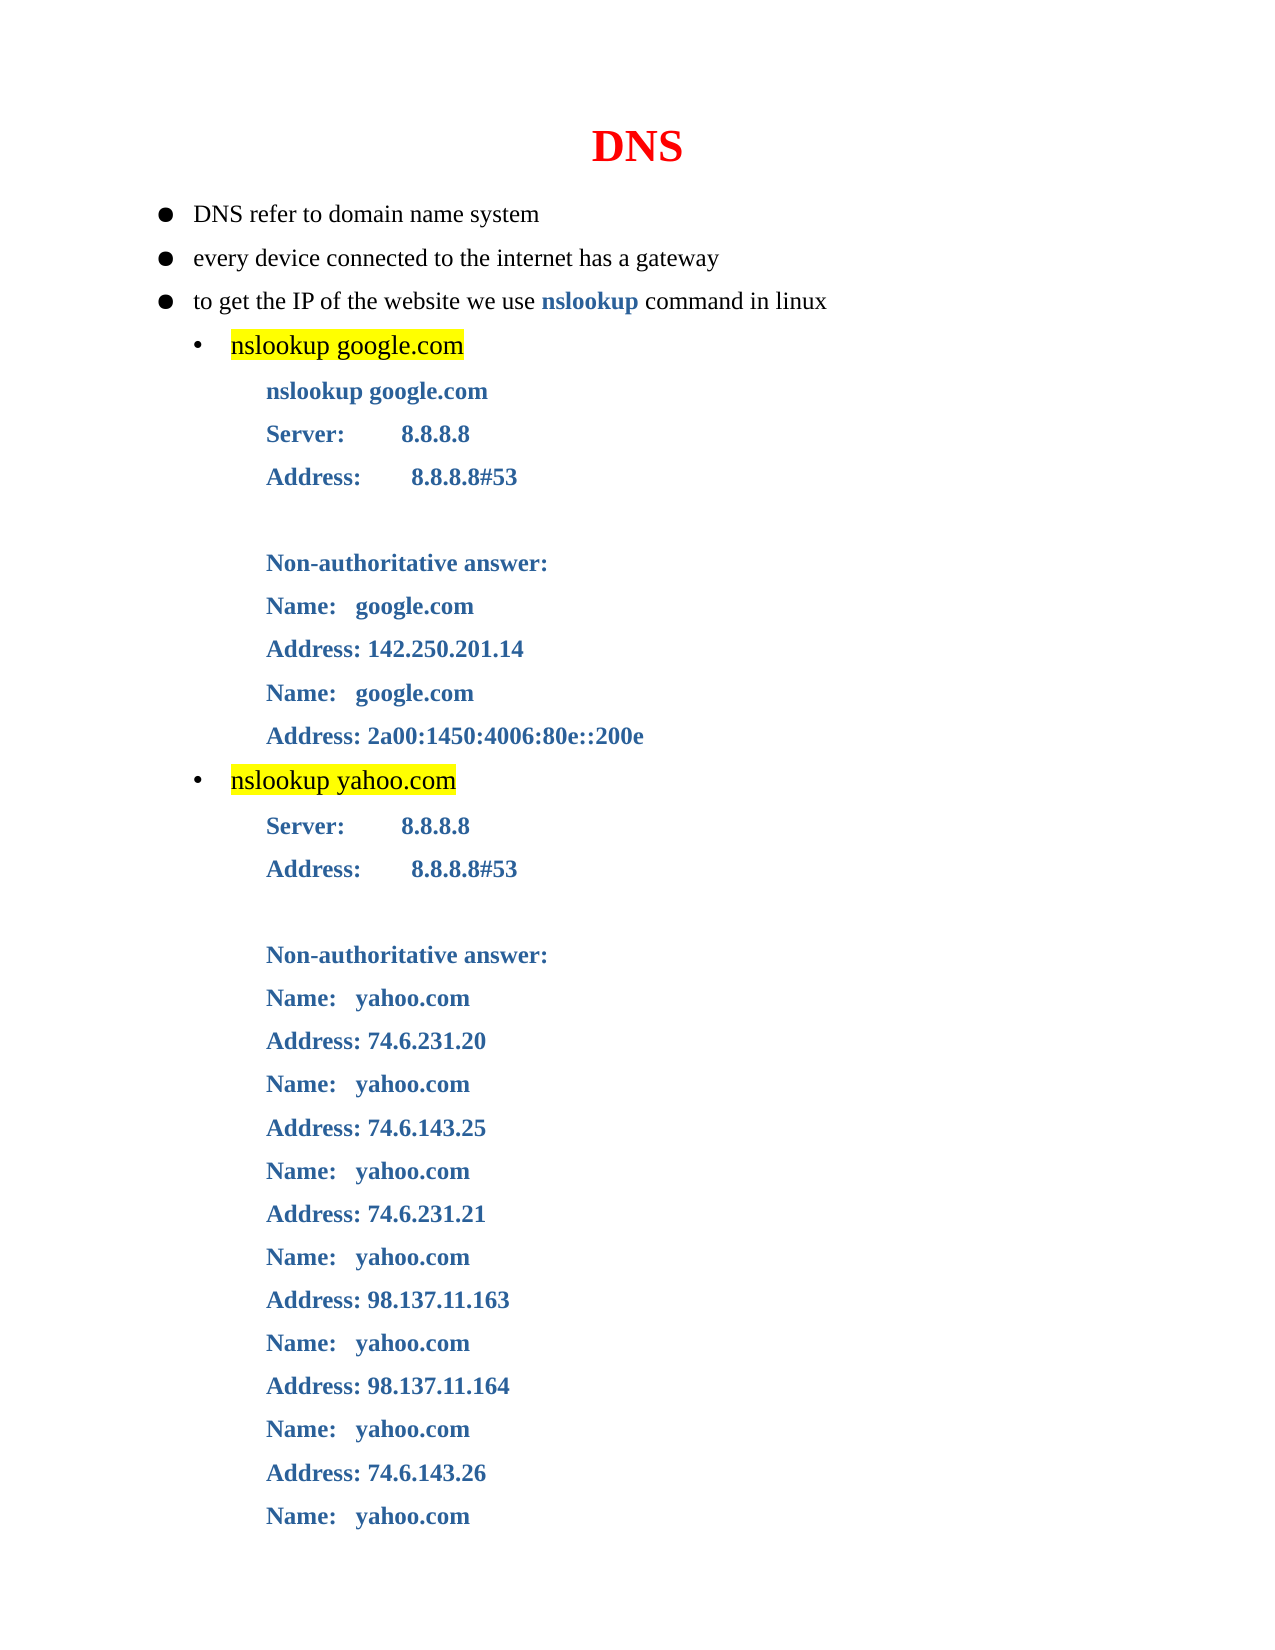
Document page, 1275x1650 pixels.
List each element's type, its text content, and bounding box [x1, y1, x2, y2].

list nslookup google.com [193, 329, 1157, 360]
text Address: 98.137.11.163 [266, 1285, 1157, 1314]
list nslookup yahoo.com [193, 764, 1157, 795]
list DNS refer to domain name system [156, 199, 1157, 228]
text Address: 2a00:1450:4006:80e::200e [266, 721, 1157, 749]
text Name: google.com [266, 678, 1157, 706]
text Server: 8.8.8.8 [266, 419, 1157, 448]
text Name: yahoo.com [266, 1501, 1157, 1529]
text Server: 8.8.8.8 [266, 811, 1157, 839]
text DNS [118, 118, 1157, 192]
text Address: 74.6.143.25 [266, 1113, 1157, 1141]
text Address: 8.8.8.8#53 [266, 462, 1157, 491]
text Non-authoritative answer: [266, 548, 1157, 577]
text Name: yahoo.com [266, 1242, 1157, 1271]
text Address: 98.137.11.164 [266, 1371, 1157, 1400]
text Address: 74.6.231.20 [266, 1026, 1157, 1055]
text Name: yahoo.com [266, 1414, 1157, 1443]
text Name: yahoo.com [266, 1069, 1157, 1098]
text Name: google.com [266, 591, 1157, 620]
text nslookup google.com [266, 376, 1157, 404]
text Address: 74.6.231.21 [266, 1199, 1157, 1228]
text Name: yahoo.com [266, 1156, 1157, 1184]
text Address: 8.8.8.8#53 [266, 854, 1157, 883]
list to get the IP of the website we use nslookup command in linux [156, 286, 1157, 314]
text Name: yahoo.com [266, 1328, 1157, 1357]
list every device connected to the internet has a gateway [156, 243, 1157, 271]
text Non-authoritative answer: [266, 940, 1157, 969]
text Address: 142.250.201.14 [266, 634, 1157, 663]
text Name: yahoo.com [266, 983, 1157, 1012]
text Address: 74.6.143.26 [266, 1458, 1157, 1486]
